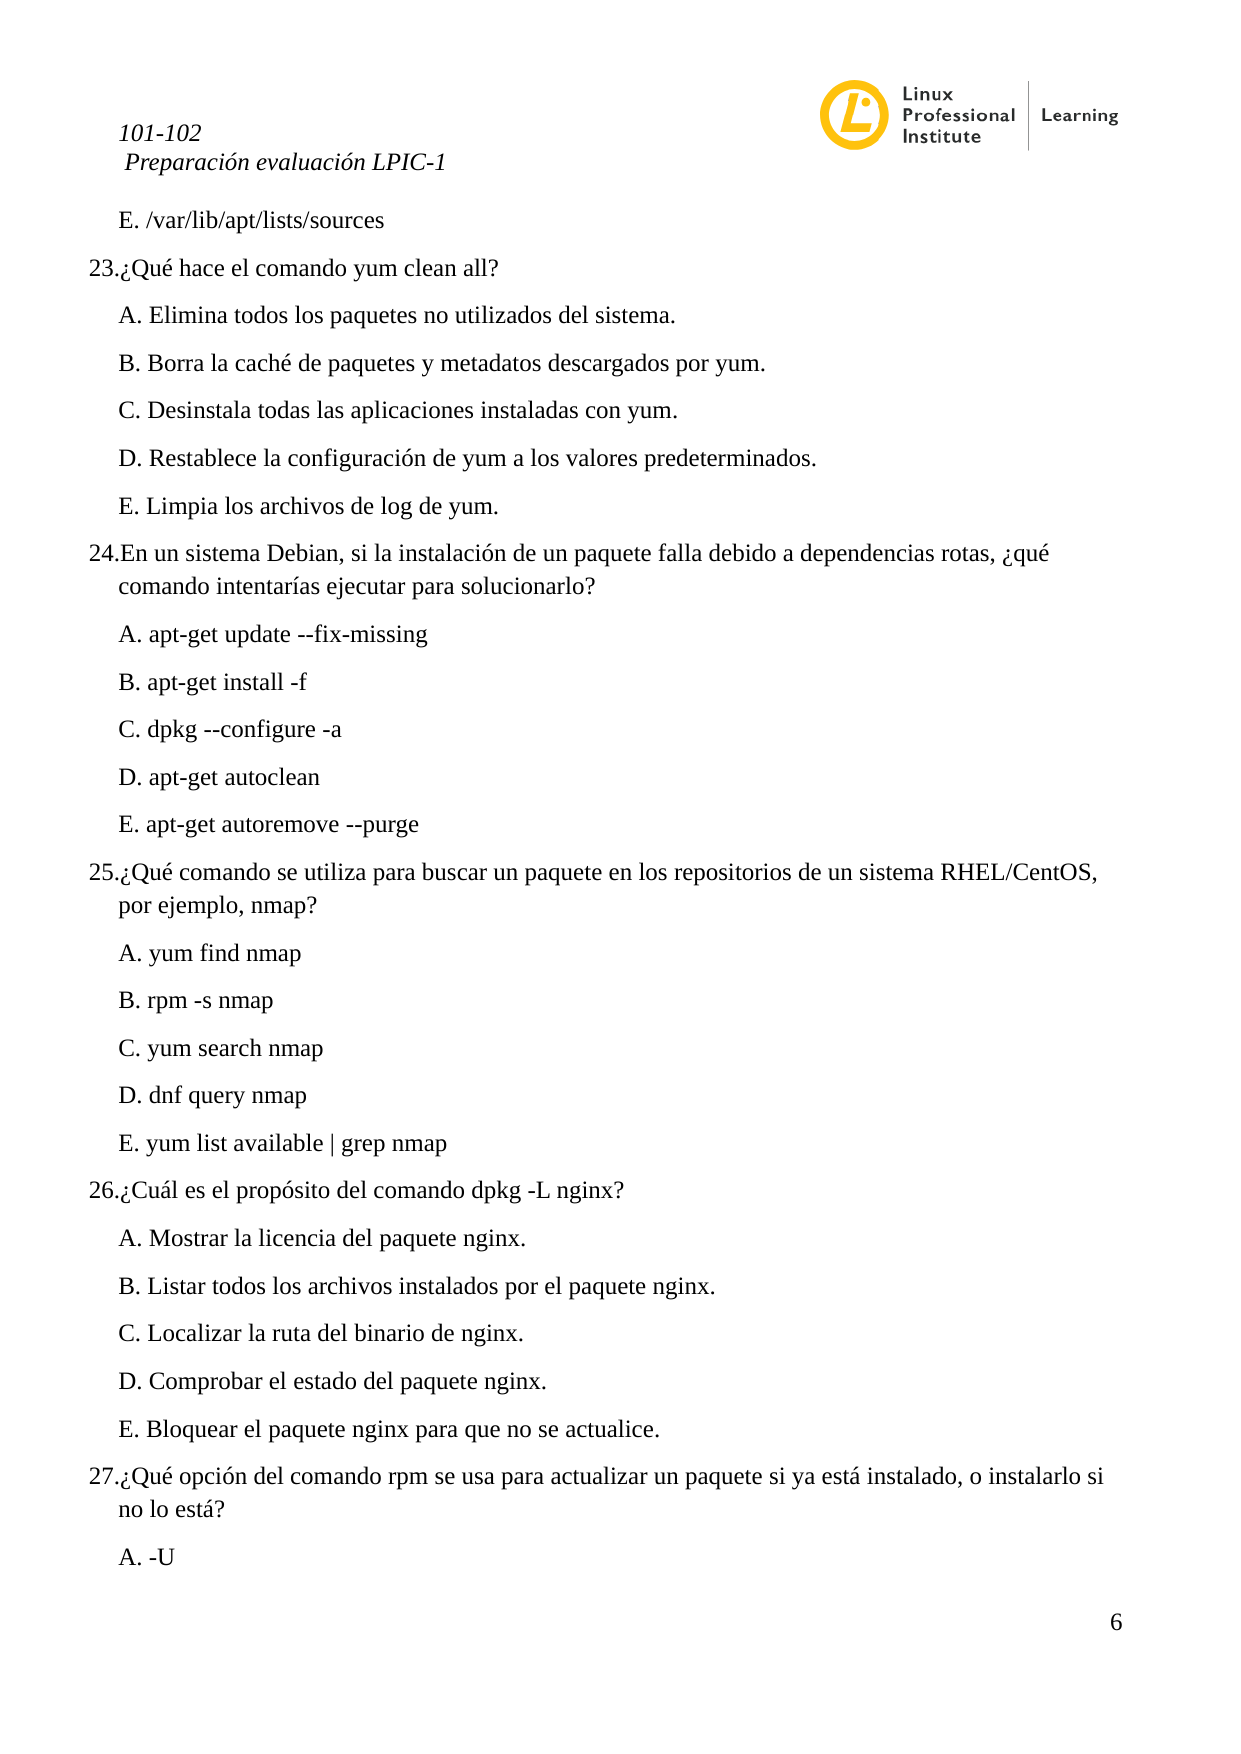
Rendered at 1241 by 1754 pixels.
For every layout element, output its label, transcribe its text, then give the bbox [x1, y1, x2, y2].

list E. Bloquear el paquete nginx para que no se actualice. [118, 1414, 1122, 1442]
list E. Limpia los archivos de log de yum. [118, 491, 1122, 519]
picture [819, 79, 1119, 151]
list B. apt-get install -f [118, 667, 1122, 695]
list B. Borra la caché de paquetes y metadatos descargados por yum. [118, 348, 1122, 377]
list C. Localizar la ruta del binario de nginx. [118, 1318, 1122, 1347]
list E. yum list available | grep nmap [118, 1128, 1122, 1157]
list En un sistema Debian, si la instalación de un paquete falla debido a dependencias rotas, ¿qué comando intentarías ejecutar para solucionarlo? [118, 538, 1122, 600]
list D. apt-get autoclean [118, 762, 1122, 791]
list ¿Cuál es el propósito del comando dpkg -L nginx? [118, 1176, 1122, 1204]
list C. dpkg --configure -a [118, 714, 1122, 743]
list ¿Qué opción del comando rpm se usa para actualizar un paquete si ya está instalado, o instalarlo si no lo está? [118, 1461, 1122, 1523]
list E. /var/lib/apt/lists/sources [118, 205, 1122, 234]
list A. -U [118, 1542, 1122, 1571]
list D. Restablece la configuración de yum a los valores predeterminados. [118, 443, 1122, 472]
list E. apt-get autoremove --purge [118, 809, 1122, 838]
list D. Comprobar el estado del paquete nginx. [118, 1366, 1122, 1395]
list A. Elimina todos los paquetes no utilizados del sistema. [118, 300, 1122, 329]
list ¿Qué hace el comando yum clean all? [118, 253, 1122, 281]
list ¿Qué comando se utiliza para buscar un paquete en los repositorios de un sistema RHEL/CentOS, por ejemplo, nmap? [118, 857, 1122, 919]
list A. Mostrar la licencia del paquete nginx. [118, 1223, 1122, 1252]
list B. rpm -s nmap [118, 985, 1122, 1014]
list B. Listar todos los archivos instalados por el paquete nginx. [118, 1271, 1122, 1299]
list A. apt-get update --fix-missing [118, 619, 1122, 648]
list C. yum search nmap [118, 1033, 1122, 1062]
list C. Desinstala todas las aplicaciones instaladas con yum. [118, 396, 1122, 424]
list D. dnf query nmap [118, 1080, 1122, 1109]
list A. yum find nmap [118, 938, 1122, 966]
